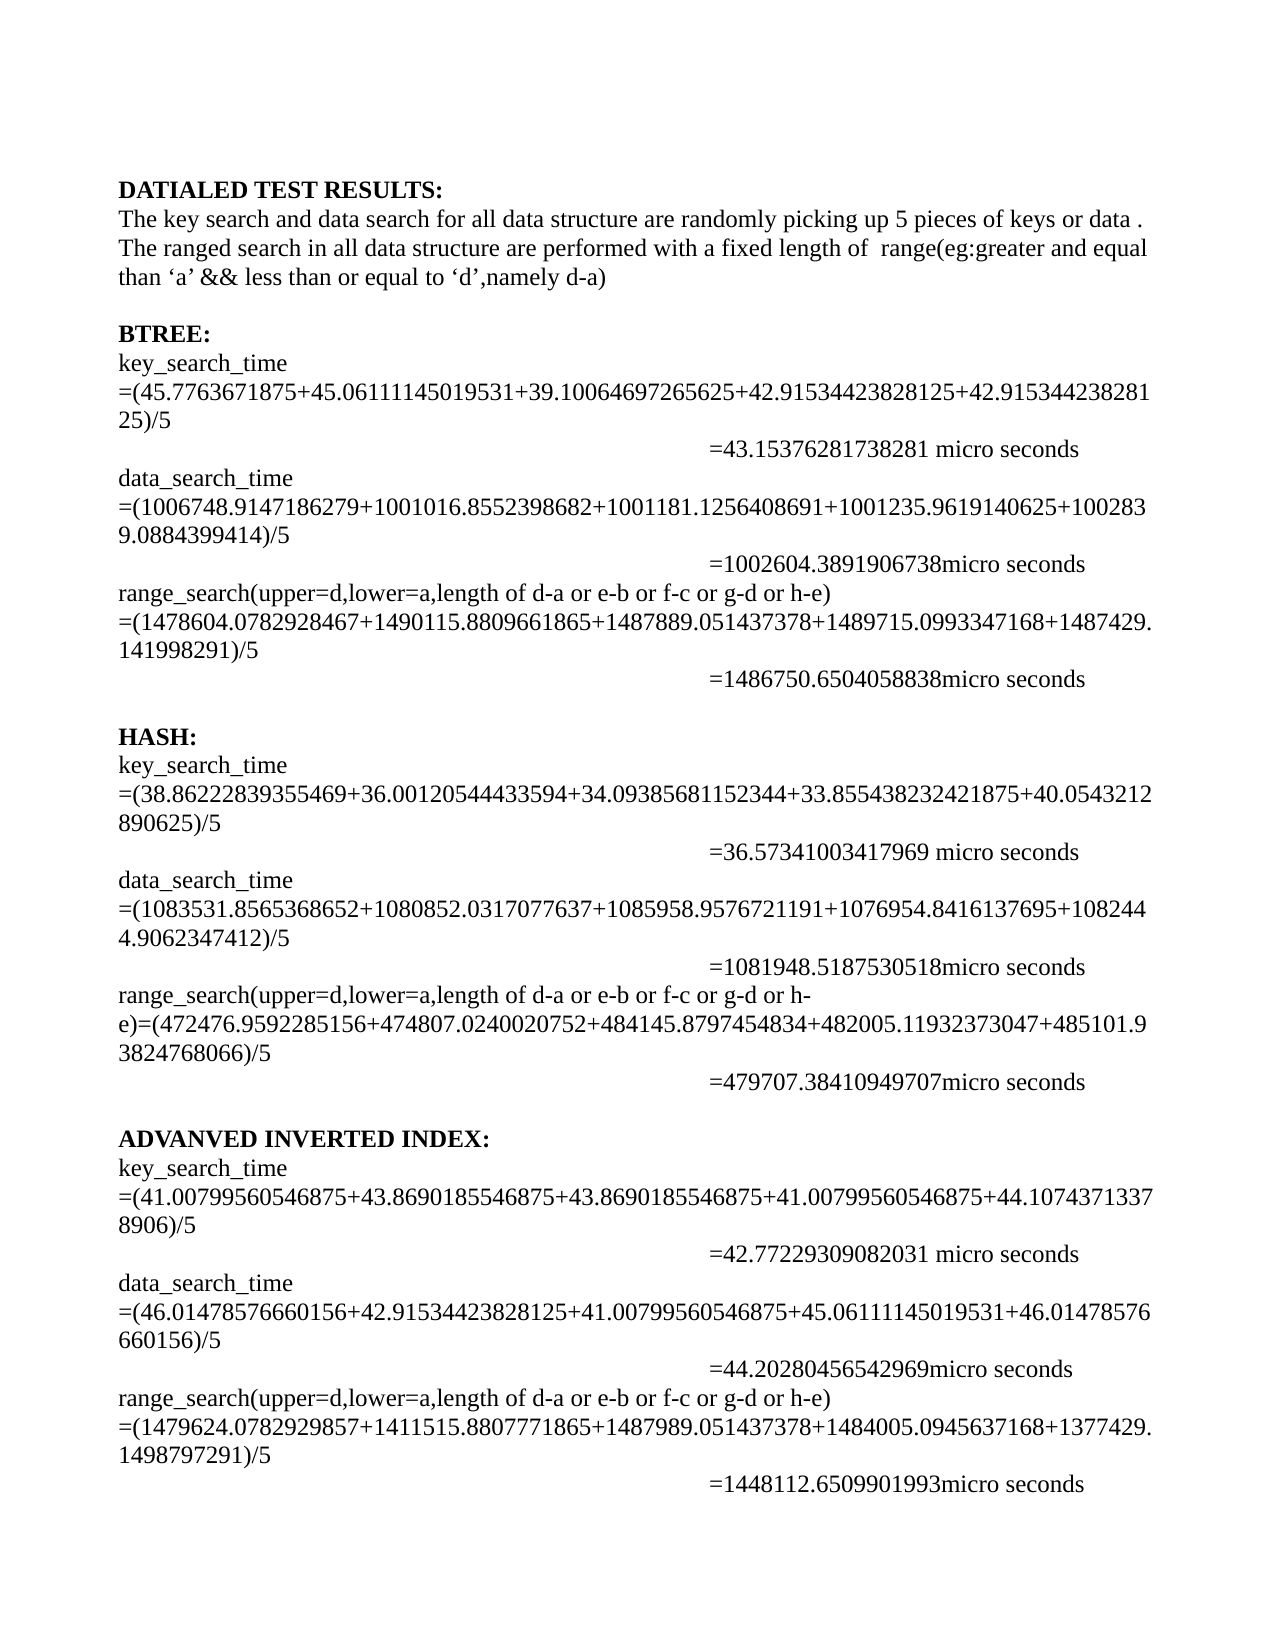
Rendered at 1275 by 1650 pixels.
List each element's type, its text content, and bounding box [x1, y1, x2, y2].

text DATIALED TEST RESULTS: [118, 176, 1157, 204]
text =(1006748.9147186279+1001016.8552398682+1001181.1256408691+1001235.9619140625+1002839.0884399414)/5 [118, 492, 1157, 549]
text =44.20280456542969micro seconds [118, 1354, 1157, 1383]
text =(46.01478576660156+42.91534423828125+41.00799560546875+45.06111145019531+46.01478576660156)/5 [118, 1297, 1157, 1354]
text =(41.00799560546875+43.8690185546875+43.8690185546875+41.00799560546875+44.10743713378906)/5 [118, 1182, 1157, 1239]
text =1486750.6504058838micro seconds [118, 664, 1157, 693]
text =(1479624.0782929857+1411515.8807771865+1487989.051437378+1484005.0945637168+1377429.1498797291)/5 [118, 1412, 1157, 1469]
text =(45.7763671875+45.06111145019531+39.10064697265625+42.91534423828125+42.91534423828125)/5 [118, 377, 1157, 434]
text =43.15376281738281 micro seconds [118, 434, 1157, 463]
text =(1083531.8565368652+1080852.0317077637+1085958.9576721191+1076954.8416137695+1082444.9062347412)/5 [118, 894, 1157, 952]
text The key search and data search for all data structure are randomly picking up 5 pieces of keys or data . [118, 204, 1157, 233]
text data_search_time [118, 866, 1157, 894]
text data_search_time [118, 463, 1157, 492]
text BTREE: [118, 319, 1157, 348]
text range_search(upper=d,lower=a,length of d-a or e-b or f-c or g-d or h-e) [118, 578, 1157, 607]
text range_search(upper=d,lower=a,length of d-a or e-b or f-c or g-d or h-e) [118, 1383, 1157, 1412]
text data_search_time [118, 1268, 1157, 1297]
text =1002604.3891906738micro seconds [118, 549, 1157, 578]
text =1081948.5187530518micro seconds [118, 952, 1157, 981]
text key_search_time [118, 1153, 1157, 1182]
text =36.57341003417969 micro seconds [118, 837, 1157, 866]
text range_search(upper=d,lower=a,length of d-a or e-b or f-c or g-d or h-e)=(472476.9592285156+474807.0240020752+484145.8797454834+482005.11932373047+485101.93824768066)/5 [118, 981, 1157, 1067]
text The ranged search in all data structure are performed with a fixed length of range(eg:greater and equal than ‘a’ && less than or equal to ‘d’,namely d-a) [118, 233, 1157, 291]
text =1448112.6509901993micro seconds [118, 1469, 1157, 1498]
text =(38.86222839355469+36.00120544433594+34.09385681152344+33.855438232421875+40.0543212890625)/5 [118, 779, 1157, 837]
text key_search_time [118, 751, 1157, 779]
text =(1478604.0782928467+1490115.8809661865+1487889.051437378+1489715.0993347168+1487429.141998291)/5 [118, 607, 1157, 664]
text ADVANVED INVERTED INDEX: [118, 1124, 1157, 1153]
text =42.77229309082031 micro seconds [118, 1239, 1157, 1268]
text =479707.38410949707micro seconds [118, 1067, 1157, 1096]
text key_search_time [118, 348, 1157, 377]
text HASH: [118, 722, 1157, 751]
